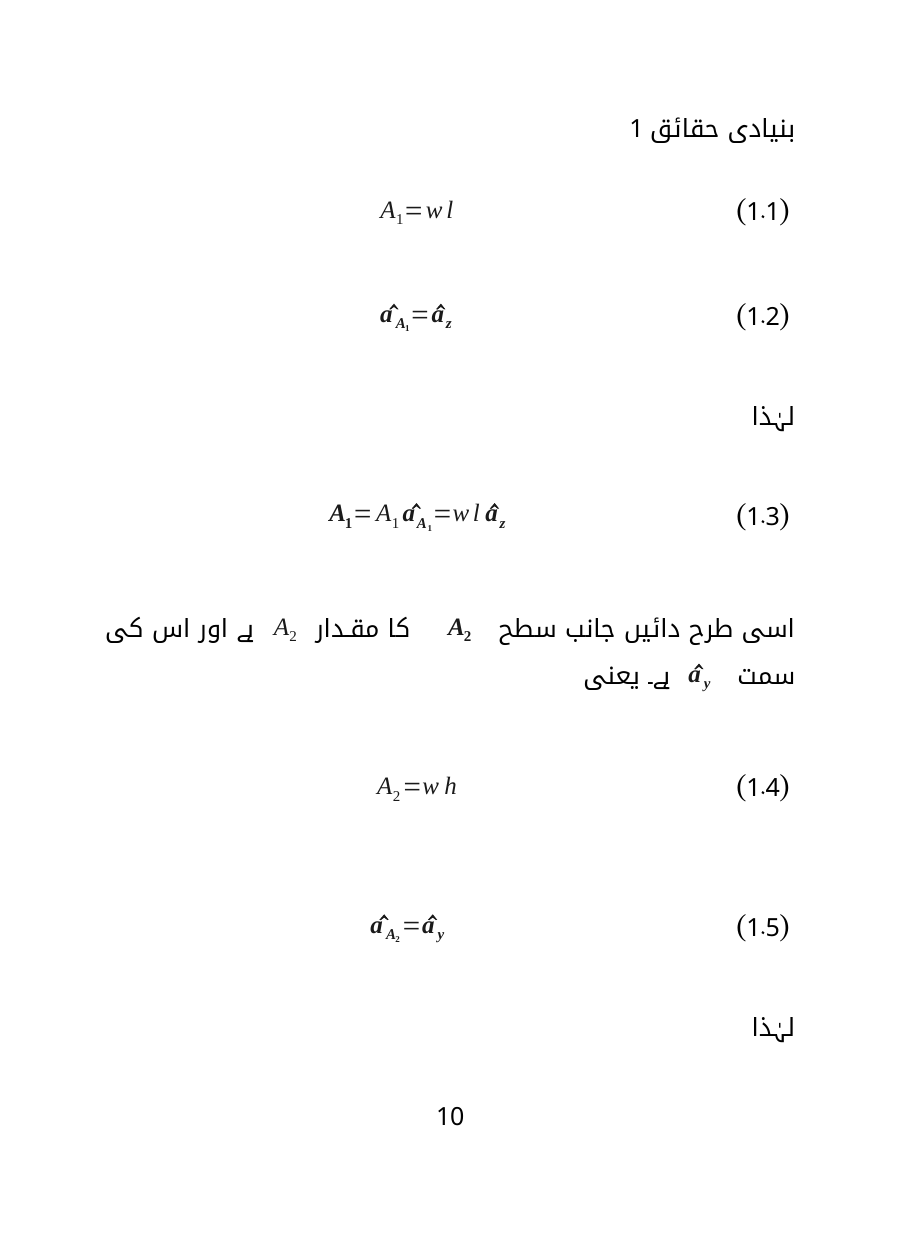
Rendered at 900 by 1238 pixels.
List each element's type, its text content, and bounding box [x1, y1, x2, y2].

table_header (1.5) [718, 899, 795, 970]
table_header [105, 759, 718, 830]
table_header [105, 183, 718, 254]
table_header [105, 899, 718, 970]
text لہٰذا [105, 1004, 795, 1051]
table_header (1.4) [718, 759, 795, 830]
text اسی طرح دائیں جانب سطح کا مقدارہے اور اس کی سمت ہے۔ یعنی [105, 605, 795, 700]
table_header (1.1) [718, 183, 795, 254]
table_header (1.2) [718, 288, 795, 359]
text لہٰذا [105, 393, 795, 441]
table_header [105, 288, 718, 359]
table_header [105, 487, 718, 558]
table_header (1.3) [718, 487, 795, 558]
